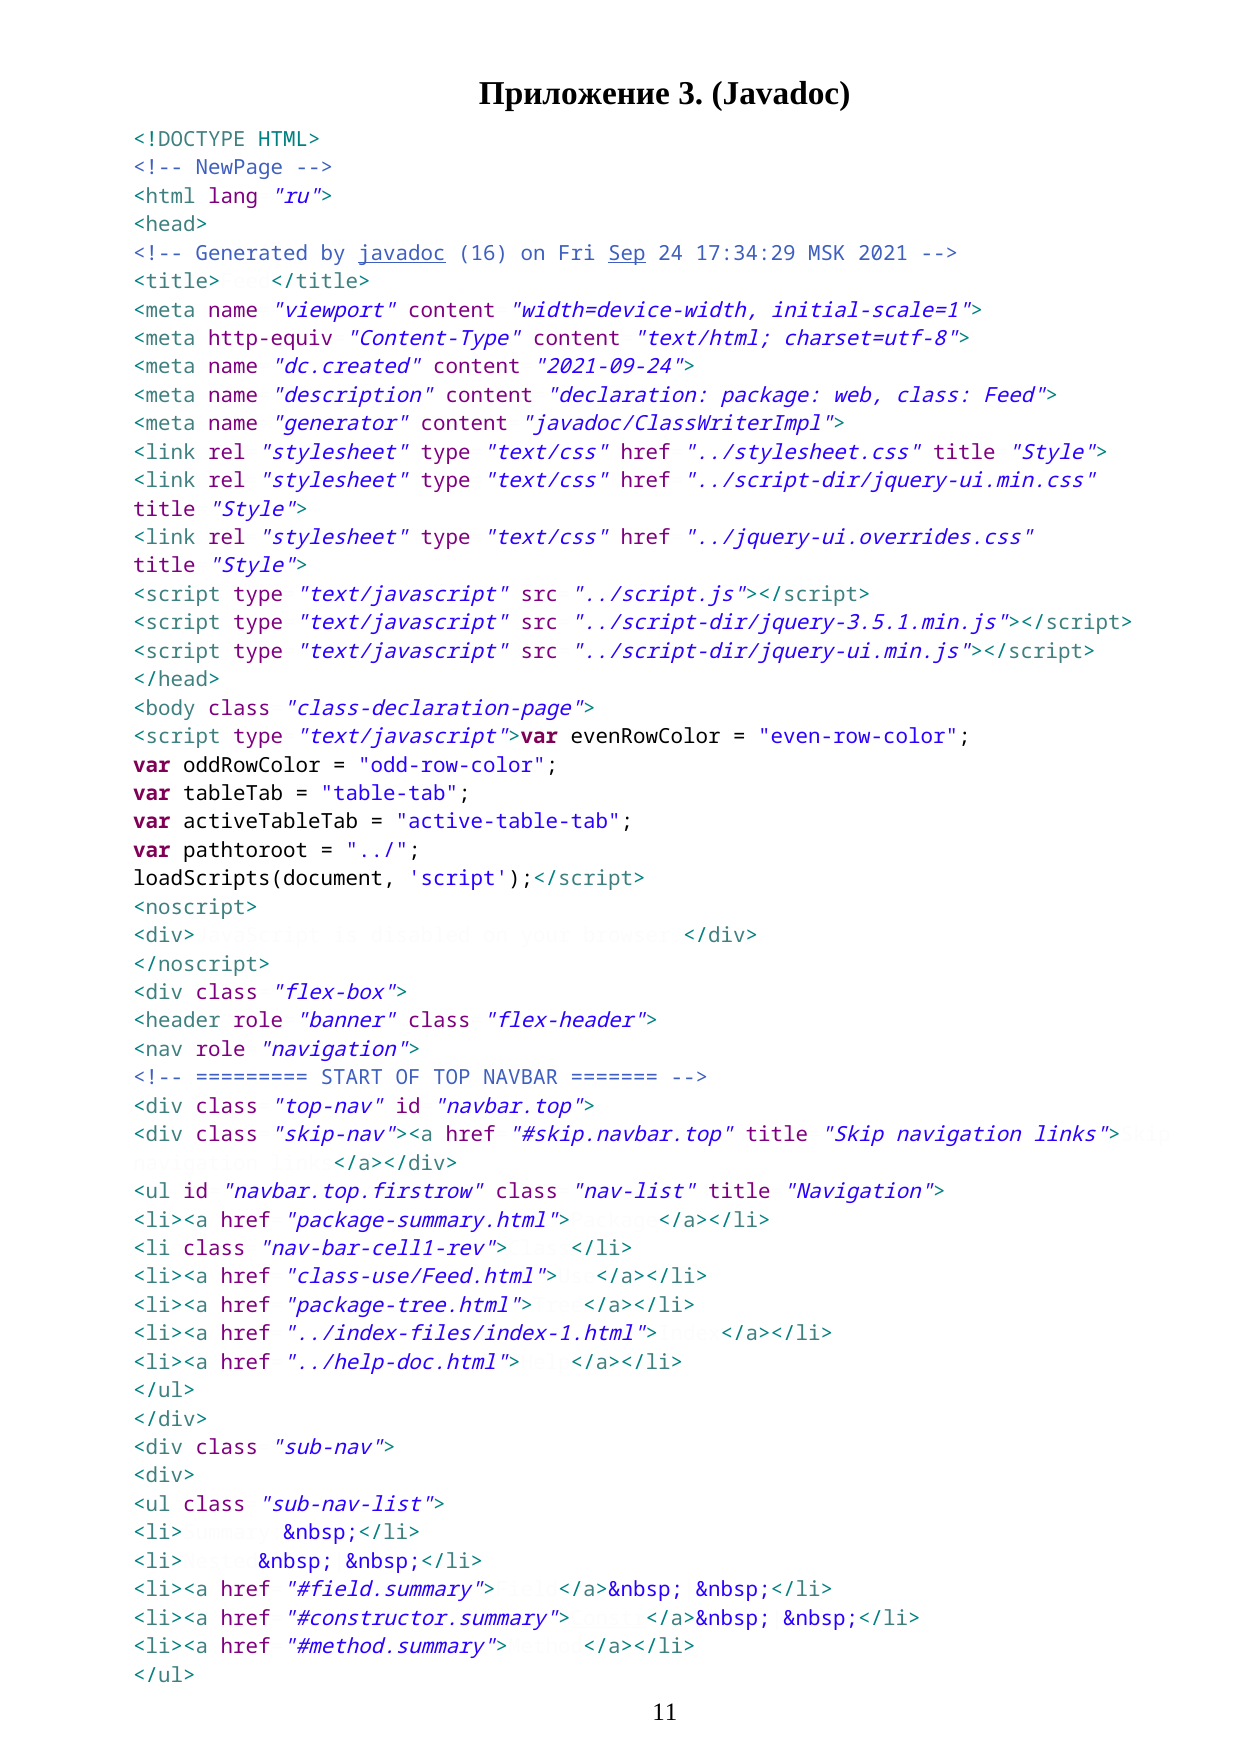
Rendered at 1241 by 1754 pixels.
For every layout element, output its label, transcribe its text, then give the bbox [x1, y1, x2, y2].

text var oddRowColor = "odd-row-color"; [133, 750, 1196, 778]
text </ul> [133, 1375, 1196, 1404]
text <li><a href="package-tree.html">Tree</a></li> [133, 1290, 1196, 1318]
text <meta name="generator" content="javadoc/ClassWriterImpl"> [133, 408, 1196, 437]
text <script type="text/javascript" src="../script-dir/jquery-3.5.1.min.js"></script> [133, 607, 1196, 636]
text <div class="top-nav" id="navbar.top"> [133, 1091, 1196, 1119]
text <li><a href="../help-doc.html">Help</a></li> [133, 1347, 1196, 1375]
text <div> [133, 1461, 1196, 1489]
text <!-- ========= START OF TOP NAVBAR ======= --> [133, 1062, 1196, 1091]
text <li><a href="../index-files/index-1.html">Index</a></li> [133, 1318, 1196, 1347]
text </noscript> [133, 949, 1196, 977]
text var pathtoroot = "../"; [133, 835, 1196, 863]
text <link rel="stylesheet" type="text/css" href="../script-dir/jquery-ui.min.css" title="Style"> [133, 465, 1196, 522]
text <div class="flex-box"> [133, 977, 1196, 1006]
text <ul id="navbar.top.firstrow" class="nav-list" title="Navigation"> [133, 1176, 1196, 1205]
text <li>Summary:&nbsp;</li> [133, 1517, 1196, 1546]
text <meta name="dc.created" content="2021-09-24"> [133, 352, 1196, 380]
text <meta http-equiv="Content-Type" content="text/html; charset=utf-8"> [133, 323, 1196, 352]
text <html lang="ru"> [133, 181, 1196, 209]
text <!-- Generated by javadoc (16) on Fri Sep 24 17:34:29 MSK 2021 --> [133, 238, 1196, 266]
text </head> [133, 664, 1196, 693]
text loadScripts(document, 'script');</script> [133, 863, 1196, 892]
text <link rel="stylesheet" type="text/css" href="../stylesheet.css" title="Style"> [133, 437, 1196, 465]
text <meta name="viewport" content="width=device-width, initial-scale=1"> [133, 295, 1196, 323]
text var activeTableTab = "active-table-tab"; [133, 807, 1196, 835]
text </ul> [133, 1660, 1196, 1688]
text <noscript> [133, 892, 1196, 920]
text <li class="nav-bar-cell1-rev">Class</li> [133, 1233, 1196, 1262]
text <title>Feed</title> [133, 266, 1196, 295]
text <!DOCTYPE HTML> [133, 124, 1196, 152]
text <li><a href="class-use/Feed.html">Use</a></li> [133, 1262, 1196, 1290]
text <head> [133, 209, 1196, 238]
text <ul class="sub-nav-list"> [133, 1489, 1196, 1517]
text <li>Nested&nbsp;|&nbsp;</li> [133, 1546, 1196, 1574]
text <header role="banner" class="flex-header"> [133, 1006, 1196, 1034]
text </div> [133, 1404, 1196, 1432]
text <div class="skip-nav"><a href="#skip.navbar.top" title="Skip navigation links">Skip navigation links</a></div> [133, 1119, 1196, 1176]
text <script type="text/javascript">var evenRowColor = "even-row-color"; [133, 721, 1196, 750]
text <script type="text/javascript" src="../script-dir/jquery-ui.min.js"></script> [133, 636, 1196, 664]
text <li><a href="#field.summary">Field</a>&nbsp;|&nbsp;</li> [133, 1574, 1196, 1603]
text <meta name="description" content="declaration: package: web, class: Feed"> [133, 380, 1196, 408]
subtitle Приложение 3. (Javadoc) [133, 73, 1196, 112]
text var tableTab = "table-tab"; [133, 778, 1196, 807]
text <!-- NewPage --> [133, 152, 1196, 181]
text <link rel="stylesheet" type="text/css" href="../jquery-ui.overrides.css" title="Style"> [133, 522, 1196, 579]
text <body class="class-declaration-page"> [133, 693, 1196, 721]
text <nav role="navigation"> [133, 1034, 1196, 1062]
text <li><a href="package-summary.html">Package</a></li> [133, 1205, 1196, 1233]
text <div class="sub-nav"> [133, 1432, 1196, 1461]
text <div>JavaScript is disabled on your browser.</div> [133, 920, 1196, 949]
text <li><a href="#method.summary">Method</a></li> [133, 1631, 1196, 1660]
text <script type="text/javascript" src="../script.js"></script> [133, 579, 1196, 607]
text <li><a href="#constructor.summary">Constr</a>&nbsp;|&nbsp;</li> [133, 1603, 1196, 1631]
